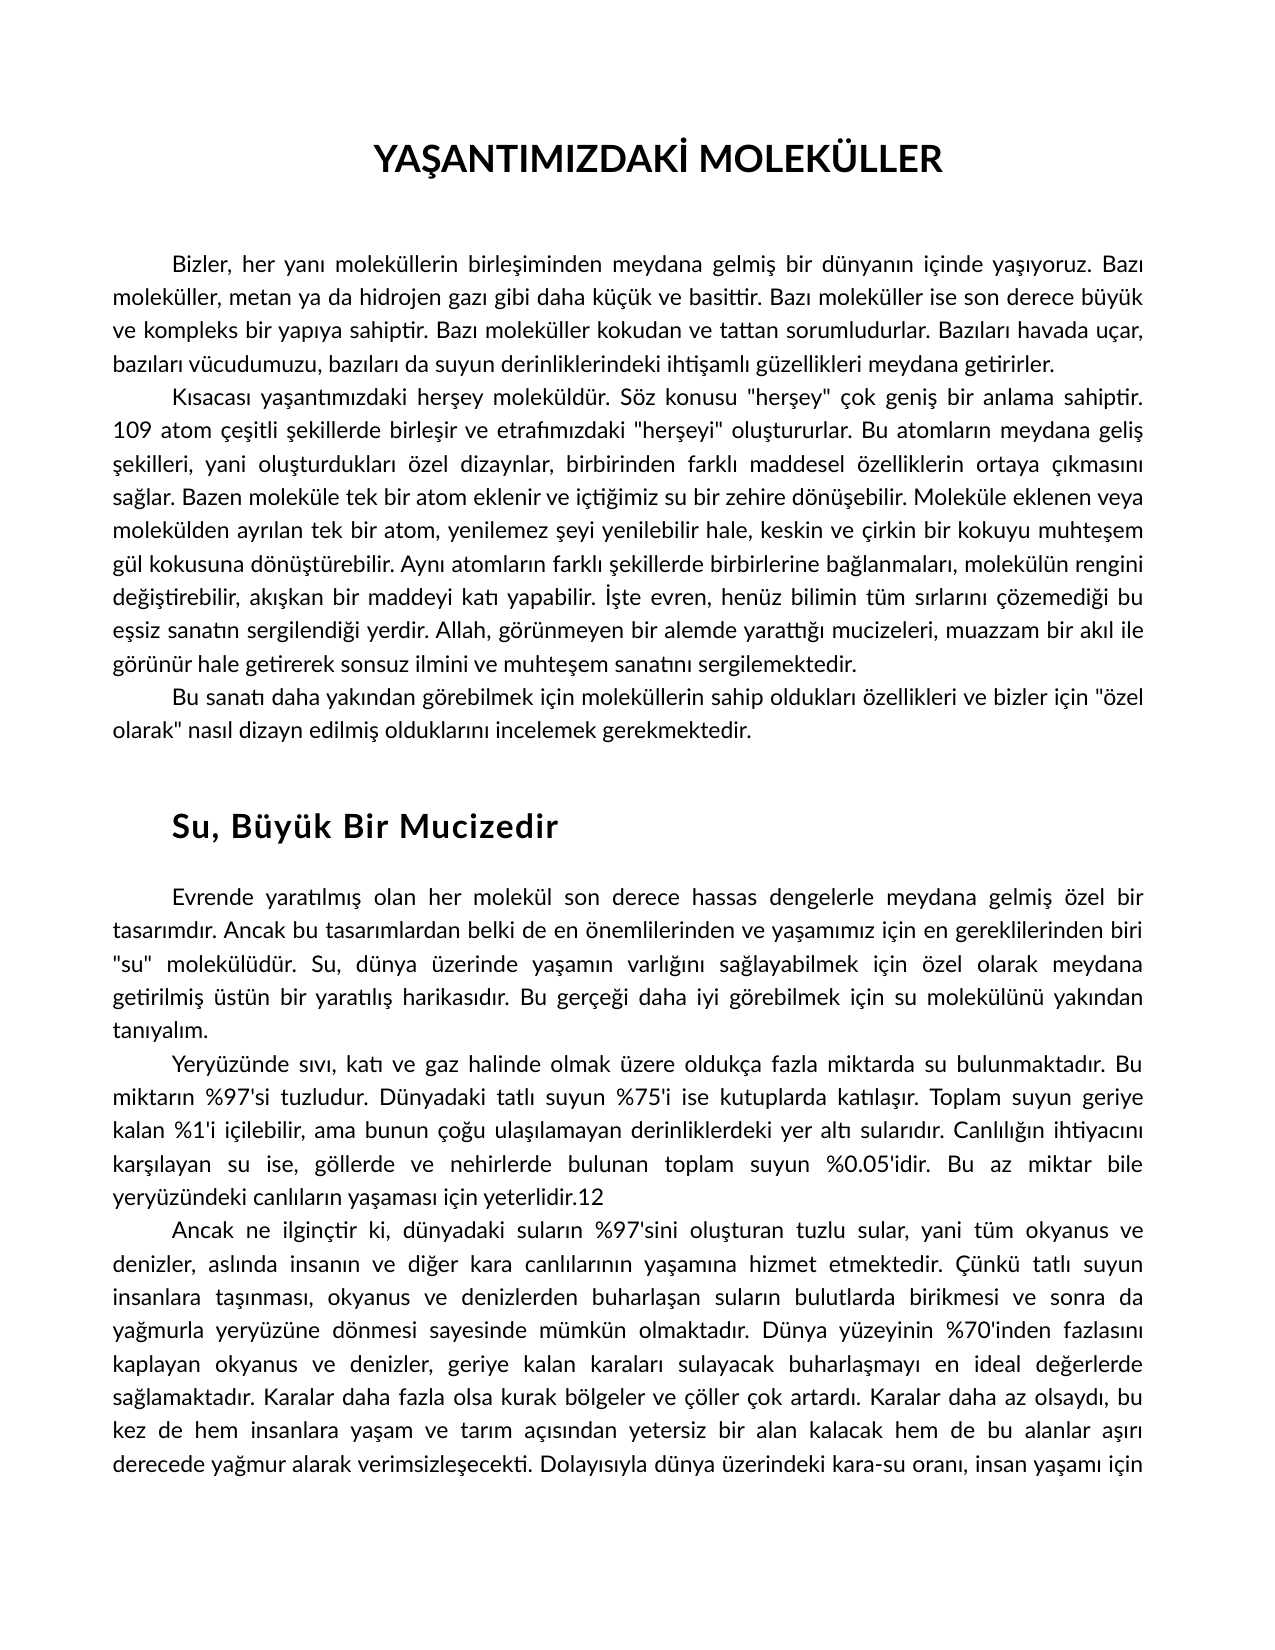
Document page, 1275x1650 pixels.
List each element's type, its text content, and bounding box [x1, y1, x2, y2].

text Evrende yaratılmış olan her molekül son derece hassas dengelerle meydana gelmiş özel bir tasarımdır. Ancak bu tasarımlardan belki de en önemlilerinden ve yaşamımız için en gereklilerinden biri "su" molekülüdür. Su, dünya üzerinde yaşamın varlığını sağlayabilmek için özel olarak meydana getirilmiş üstün bir yaratılış harikasıdır. Bu gerçeği daha iyi görebilmek için su molekülünü yakından tanıyalım. [112, 879, 1145, 1046]
text YAŞANTIMIZDAKİ MOLEKÜLLER [112, 148, 435, 179]
text Yeryüzünde sıvı, katı ve gaz halinde olmak üzere oldukça fazla miktarda su bulunmaktadır. Bu miktarın %97'si tuzludur. Dünyadaki tatlı suyun %75'i ise kutuplarda katılaşır. Toplam suyun geriye kalan %1'i içilebilir, ama bunun çoğu ulaşılamayan derinliklerdeki yer altı sularıdır. Canlılığın ihtiyacını karşılayan su ise, göllerde ve nehirlerde bulunan toplam suyun %0.05'idir. Bu az miktar bile yeryüzündeki canlıların yaşaması için yeterlidir.12 [112, 1046, 1145, 1212]
text YAŞANTIMIZDAKİ MOLEKÜLLER [428, 148, 1145, 179]
text Kısacası yaşantımızdaki herşey moleküldür. Söz konusu "herşey" çok geniş bir anlama sahiptir. 109 atom çeşitli şekillerde birleşir ve etrafımızdaki "herşeyi" oluştururlar. Bu atomların meydana geliş şekilleri, yani oluşturdukları özel dizaynlar, birbirinden farklı maddesel özelliklerin ortaya çıkmasını sağlar. Bazen moleküle tek bir atom eklenir ve içtiğimiz su bir zehire dönüşebilir. Moleküle eklenen veya molekülden ayrılan tek bir atom, yenilemez şeyi yenilebilir hale, keskin ve çirkin bir kokuyu muhteşem gül kokusuna dönüştürebilir. Aynı atomların farklı şekillerde birbirlerine bağlanmaları, molekülün rengini değiştirebilir, akışkan bir maddeyi katı yapabilir. İşte evren, henüz bilimin tüm sırlarını çözemediği bu eşsiz sanatın sergilendiği yerdir. Allah, görünmeyen bir alemde yarattığı mucizeleri, muazzam bir akıl ile görünür hale getirerek sonsuz ilmini ve muhteşem sanatını sergilemektedir. [112, 379, 1145, 679]
text Bizler, her yanı moleküllerin birleşiminden meydana gelmiş bir dünyanın içinde yaşıyoruz. Bazı moleküller, metan ya da hidrojen gazı gibi daha küçük ve basittir. Bazı moleküller ise son derece büyük ve kompleks bir yapıya sahiptir. Bazı moleküller kokudan ve tattan sorumludurlar. Bazıları havada uçar, bazıları vücudumuzu, bazıları da suyun derinliklerindeki ihtişamlı güzellikleri meydana getirirler. [112, 246, 1145, 379]
text Ancak ne ilginçtir ki, dünyadaki suların %97'sini oluşturan tuzlu sular, yani tüm okyanus ve denizler, aslında insanın ve diğer kara canlılarının yaşamına hizmet etmektedir. Çünkü tatlı suyun insanlara taşınması, okyanus ve denizlerden buharlaşan suların bulutlarda birikmesi ve sonra da yağmurla yeryüzüne dönmesi sayesinde mümkün olmaktadır. Dünya yüzeyinin %70'inden fazlasını kaplayan okyanus ve denizler, geriye kalan karaları sulayacak buharlaşmayı en ideal değerlerde sağlamaktadır. Karalar daha fazla olsa kurak bölgeler ve çöller çok artardı. Karalar daha az olsaydı, bu kez de hem insanlara yaşam ve tarım açısından yetersiz bir alan kalacak hem de bu alanlar aşırı derecede yağmur alarak verimsizleşecekti. Dolayısıyla dünya üzerindeki kara-su oranı, insan yaşamı için [112, 1212, 1145, 1479]
text Su, Büyük Bir Mucizedir [112, 812, 1145, 846]
text Bu sanatı daha yakından görebilmek için moleküllerin sahip oldukları özellikleri ve bizler için "özel olarak" nasıl dizayn edilmiş olduklarını incelemek gerekmektedir. [112, 679, 1145, 746]
